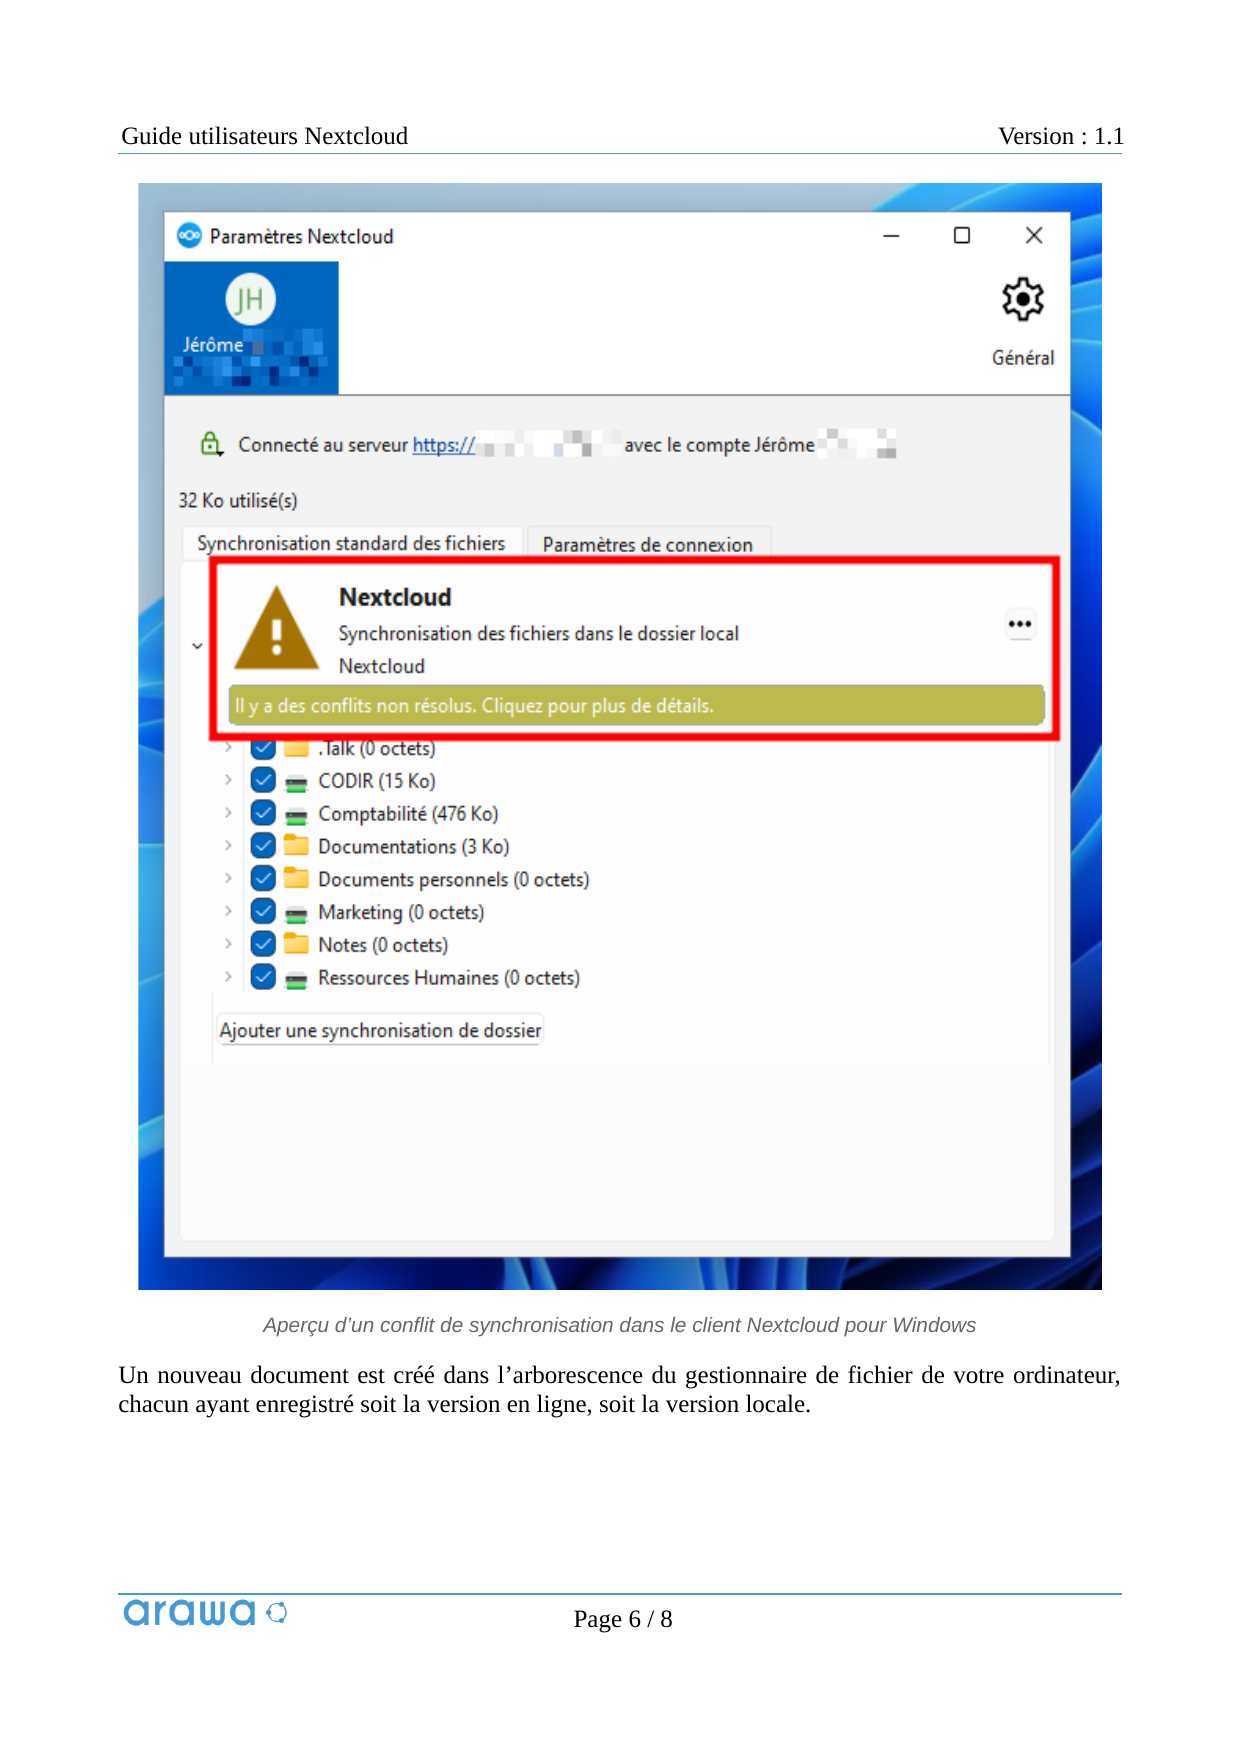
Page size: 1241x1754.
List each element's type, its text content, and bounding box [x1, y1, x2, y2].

text Un nouveau document est créé dans l’arborescence du gestionnaire de fichier de votre ordinateur, chacun ayant enregistré soit la version en ligne, soit la version locale. [118, 1361, 1122, 1418]
text Aperçu d’un conflit de synchronisation dans le client Nextcloud pour Windows [118, 1313, 1122, 1337]
picture [121, 1597, 290, 1628]
picture [138, 183, 1102, 1290]
